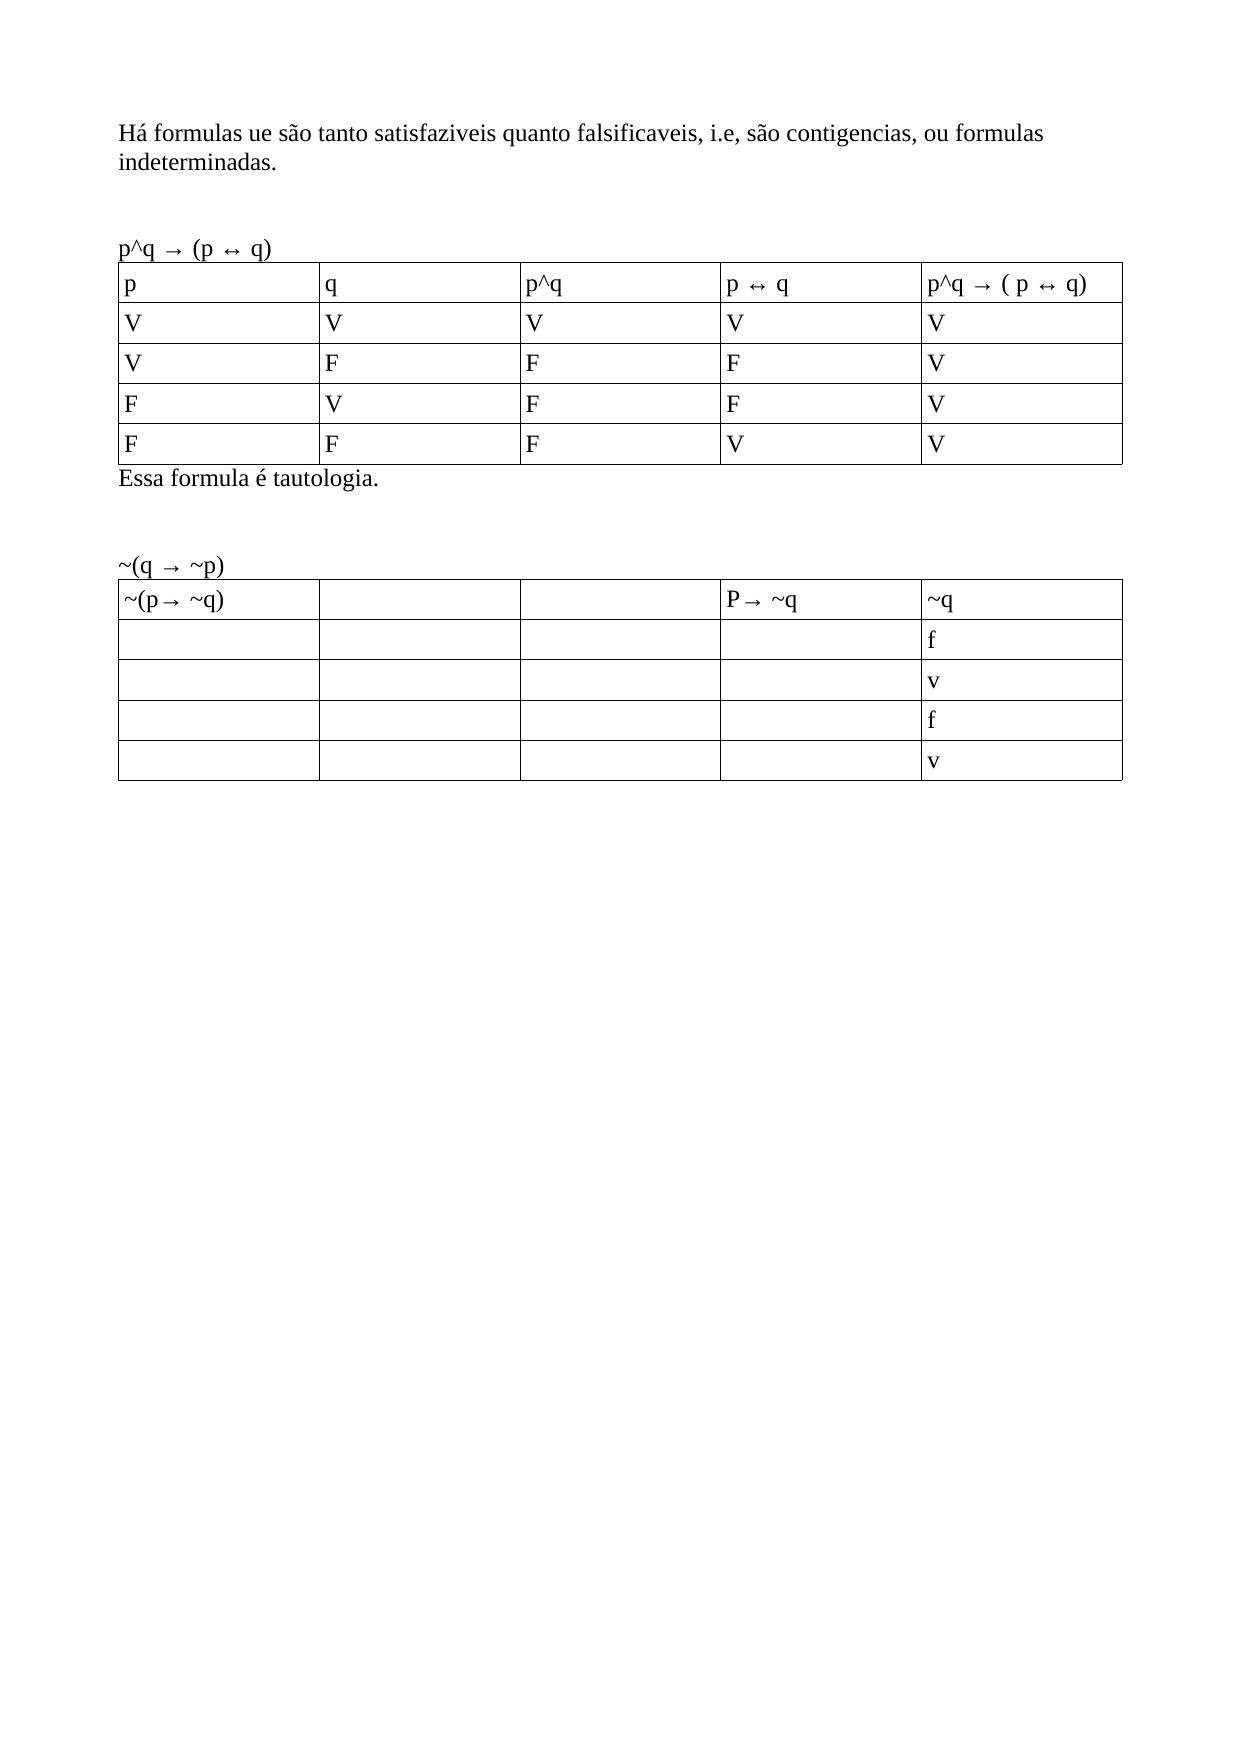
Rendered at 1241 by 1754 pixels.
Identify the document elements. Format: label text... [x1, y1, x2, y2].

table_cell V [922, 344, 1122, 383]
table_header [521, 580, 720, 619]
table_header [320, 580, 520, 619]
table_header ~(p→ ~q) [119, 580, 319, 619]
text p^q → (p ↔ q) [118, 233, 1122, 262]
table_cell F [119, 424, 319, 463]
table_cell F [119, 384, 319, 423]
table_cell [721, 701, 921, 740]
table_header ~q [922, 580, 1122, 619]
table_cell F [721, 384, 921, 423]
table_cell V [119, 344, 319, 383]
table_cell [119, 701, 319, 740]
table_cell [119, 660, 319, 699]
table_header p ↔ q [721, 263, 921, 302]
table_cell F [521, 344, 720, 383]
table_cell F [320, 344, 520, 383]
table_cell V [521, 303, 720, 342]
table_cell V [320, 303, 520, 342]
table_cell V [320, 384, 520, 423]
table_cell [721, 660, 921, 699]
table_cell [119, 620, 319, 659]
table_header q [320, 263, 520, 302]
table_cell F [721, 344, 921, 383]
table_cell [521, 660, 720, 699]
table_cell [521, 701, 720, 740]
text ~(q → ~p) [118, 550, 1122, 578]
table_cell [320, 701, 520, 740]
table_header P→ ~q [721, 580, 921, 619]
table_cell [721, 620, 921, 659]
table_cell V [922, 424, 1122, 463]
table_cell [320, 620, 520, 659]
text Há formulas ue são tanto satisfaziveis quanto falsificaveis, i.e, são contigencias, ou formulas indeterminadas. [118, 118, 1122, 176]
table_cell f [922, 620, 1122, 659]
table_cell F [521, 424, 720, 463]
table_cell F [521, 384, 720, 423]
table_cell [521, 620, 720, 659]
table_cell f [922, 701, 1122, 740]
table_cell [320, 660, 520, 699]
table_cell v [922, 660, 1122, 699]
table_cell V [721, 424, 921, 463]
table_cell V [721, 303, 921, 342]
table_header p [119, 263, 319, 302]
table_cell [521, 741, 720, 780]
table_cell [119, 741, 319, 780]
table_cell V [119, 303, 319, 342]
table_cell v [922, 741, 1122, 780]
table_header p^q → ( p ↔ q) [922, 263, 1122, 302]
text Essa formula é tautologia. [118, 465, 1122, 492]
table_cell V [922, 384, 1122, 423]
table_header p^q [521, 263, 720, 302]
table_cell [721, 741, 921, 780]
table_cell F [320, 424, 520, 463]
table_cell V [922, 303, 1122, 342]
table_cell [320, 741, 520, 780]
